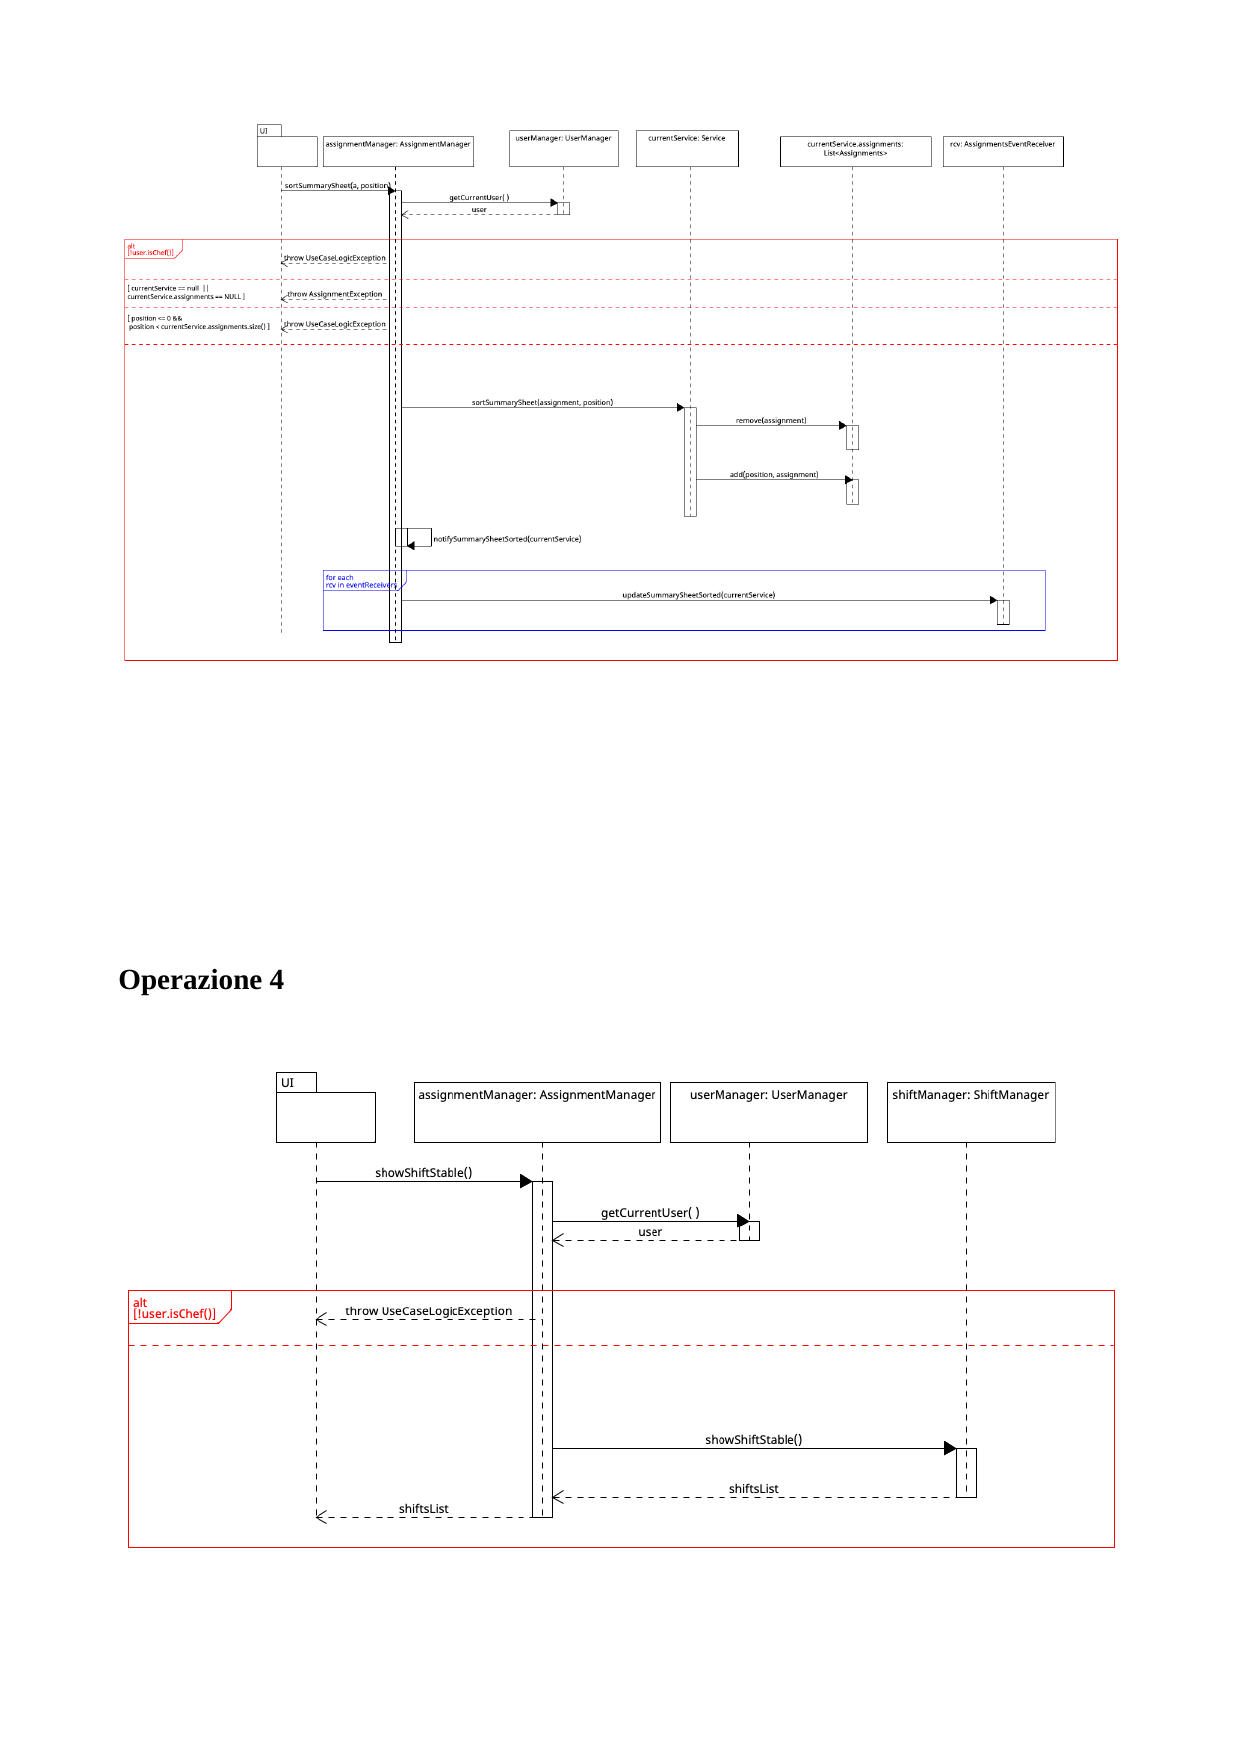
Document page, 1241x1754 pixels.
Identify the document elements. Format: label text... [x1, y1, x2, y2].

text Operazione 4 [118, 962, 1122, 996]
picture [118, 1062, 1123, 1556]
picture [118, 118, 1123, 666]
